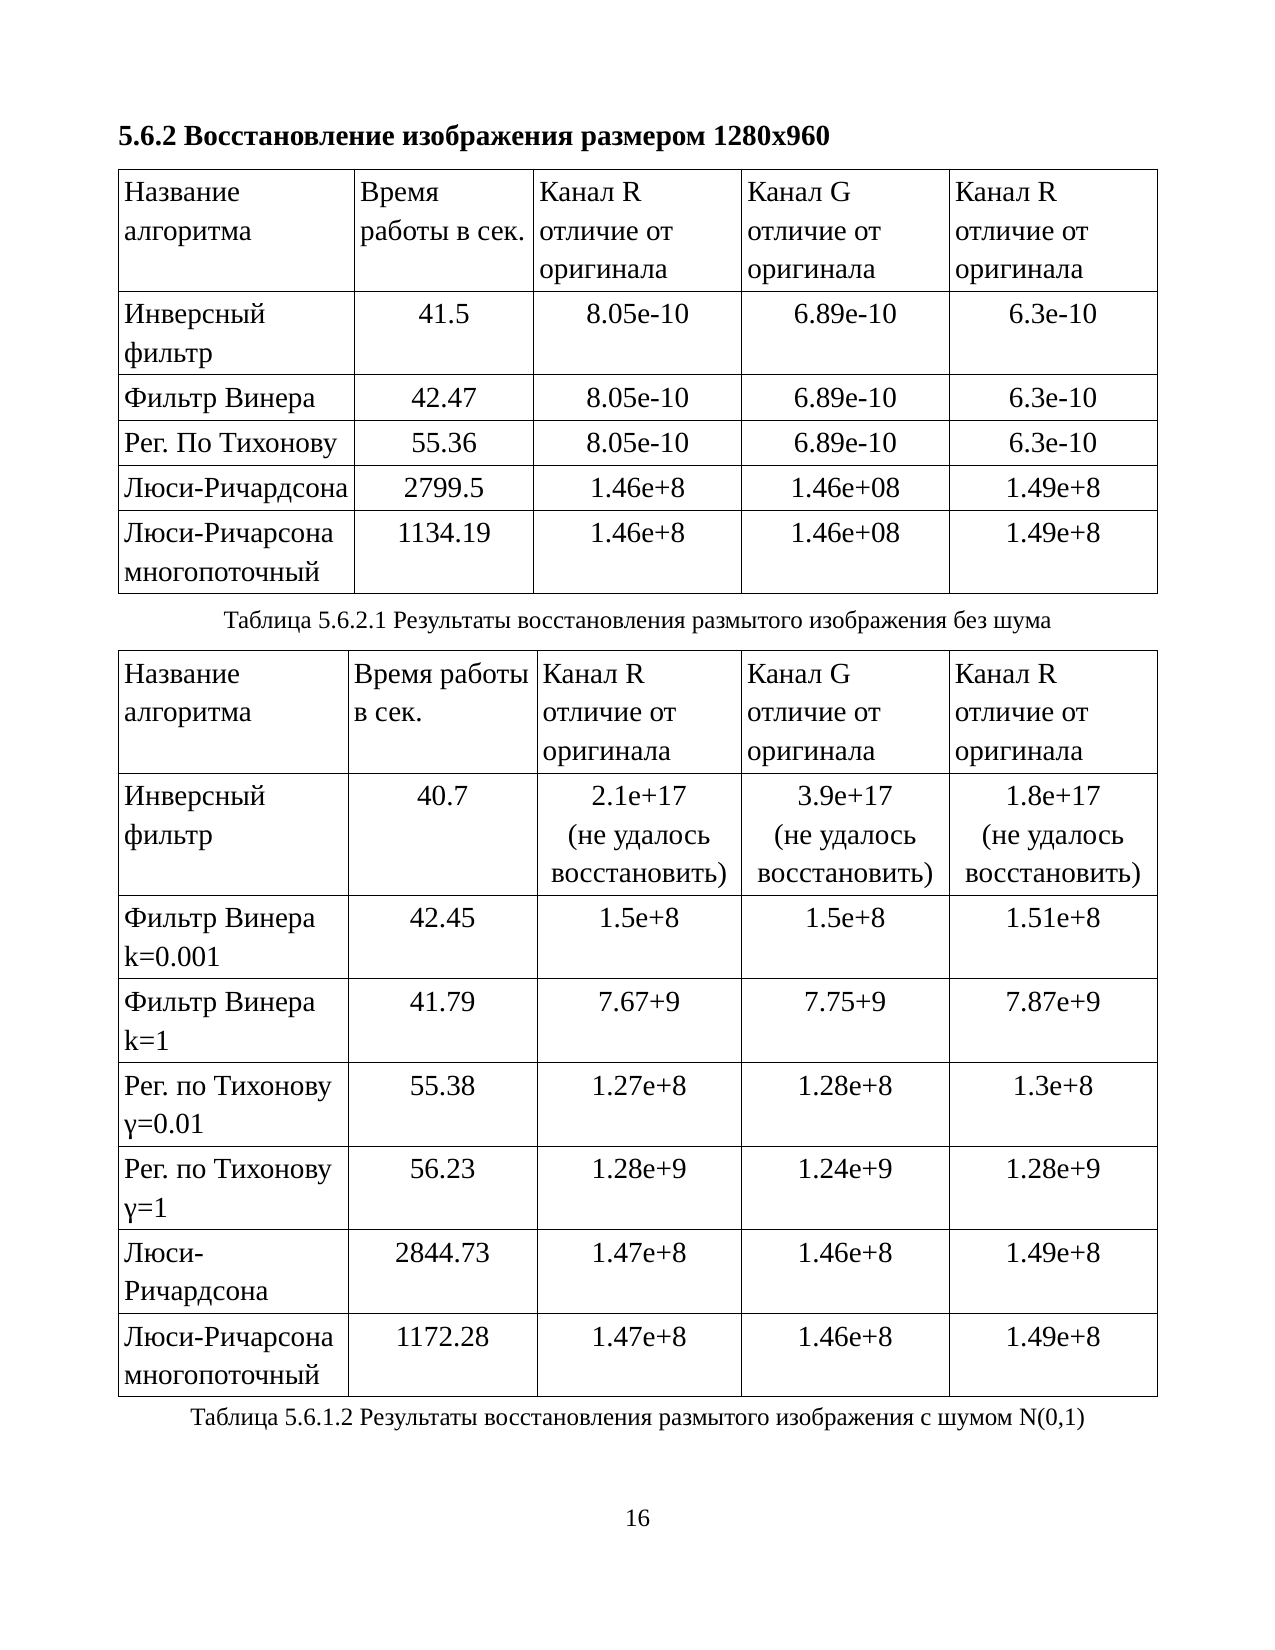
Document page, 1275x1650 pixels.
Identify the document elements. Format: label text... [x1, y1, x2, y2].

table_cell 1.49e+8 [950, 466, 1157, 510]
table_header Канал G отличие от оригинала [742, 170, 949, 291]
text Таблица 5.6.1.2 Результаты восстановления размытого изображения с шумом N(0,1) [118, 1402, 1157, 1431]
table_cell Инверсный фильтр [119, 292, 354, 374]
table_header Канал R отличие от оригинала [538, 651, 741, 772]
table_cell 6.3e-10 [950, 292, 1157, 374]
table_cell 40.7 [349, 774, 537, 894]
table_cell 1.3e+8 [950, 1063, 1157, 1146]
table_cell Рег. по Тихонову γ=1 [119, 1147, 348, 1229]
table_cell 55.38 [349, 1063, 537, 1146]
table_cell Рег. По Тихонову [119, 421, 354, 464]
table_cell 7.75+9 [742, 979, 949, 1062]
table_cell 1.46e+8 [534, 511, 741, 593]
table_cell 41.79 [349, 979, 537, 1062]
table_cell 1.27e+8 [538, 1063, 741, 1146]
table_cell 1.47e+8 [538, 1230, 741, 1313]
table_cell 56.23 [349, 1147, 537, 1229]
table_cell 1.49e+8 [950, 511, 1157, 593]
table_cell 42.47 [355, 375, 533, 419]
table_cell 1.49e+8 [950, 1314, 1157, 1396]
table_cell 6.89e-10 [742, 292, 949, 374]
table_cell Фильтр Винера k=1 [119, 979, 348, 1062]
table_cell 8.05e-10 [534, 375, 741, 419]
table_cell 6.89e-10 [742, 375, 949, 419]
table_cell 2.1e+17 (не удалось восстановить) [538, 774, 741, 894]
table_cell 1.51e+8 [950, 896, 1157, 978]
table_cell Люси-Ричардсона [119, 466, 354, 510]
table_cell Фильтр Винера [119, 375, 354, 419]
table_cell 42.45 [349, 896, 537, 978]
table_cell 1.46e+08 [742, 466, 949, 510]
table_cell 8.05e-10 [534, 421, 741, 464]
text 5.6.2 Восстановление изображения размером 1280x960 [118, 118, 1157, 152]
table_header Название алгоритма [119, 170, 354, 291]
table_cell 1.5e+8 [538, 896, 741, 978]
table_cell 1.49e+8 [950, 1230, 1157, 1313]
text Таблица 5.6.2.1 Результаты восстановления размытого изображения без шума [118, 605, 1157, 634]
table_cell Инверсный фильтр [119, 774, 348, 894]
table_cell Рег. по Тихонову γ=0.01 [119, 1063, 348, 1146]
table_cell 1.46e+8 [742, 1314, 949, 1396]
table_cell Люси-Ричардсона [119, 1230, 348, 1313]
table_header Время работы в сек. [349, 651, 537, 772]
table_cell 1134.19 [355, 511, 533, 593]
table_cell 3.9e+17 (не удалось восстановить) [742, 774, 949, 894]
table_cell 7.67+9 [538, 979, 741, 1062]
table_cell 7.87e+9 [950, 979, 1157, 1062]
table_cell 1.24e+9 [742, 1147, 949, 1229]
table_header Канал R отличие от оригинала [534, 170, 741, 291]
table_cell 2844.73 [349, 1230, 537, 1313]
table_cell 1.28e+9 [950, 1147, 1157, 1229]
table_cell 8.05e-10 [534, 292, 741, 374]
table_cell 1.46e+8 [534, 466, 741, 510]
table_header Название алгоритма [119, 651, 348, 772]
table_cell 6.3e-10 [950, 375, 1157, 419]
table_header Канал R отличие от оригинала [950, 170, 1157, 291]
table_cell 6.89e-10 [742, 421, 949, 464]
table_cell 1172.28 [349, 1314, 537, 1396]
table_cell 41.5 [355, 292, 533, 374]
table_cell 6.3e-10 [950, 421, 1157, 464]
table_cell 1.5e+8 [742, 896, 949, 978]
table_cell 55.36 [355, 421, 533, 464]
table_cell 1.46e+08 [742, 511, 949, 593]
table_header Канал R отличие от оригинала [950, 651, 1157, 772]
table_cell Фильтр Винера k=0.001 [119, 896, 348, 978]
table_cell Люси-Ричарсона многопоточный [119, 511, 354, 593]
table_cell 1.8e+17 (не удалось восстановить) [950, 774, 1157, 894]
table_cell 1.47e+8 [538, 1314, 741, 1396]
table_header Время работы в сек. [355, 170, 533, 291]
table_cell 1.28e+9 [538, 1147, 741, 1229]
table_cell 1.28e+8 [742, 1063, 949, 1146]
table_header Канал G отличие от оригинала [742, 651, 949, 772]
table_cell 2799.5 [355, 466, 533, 510]
table_cell Люси-Ричарсона многопоточный [119, 1314, 348, 1396]
table_cell 1.46e+8 [742, 1230, 949, 1313]
